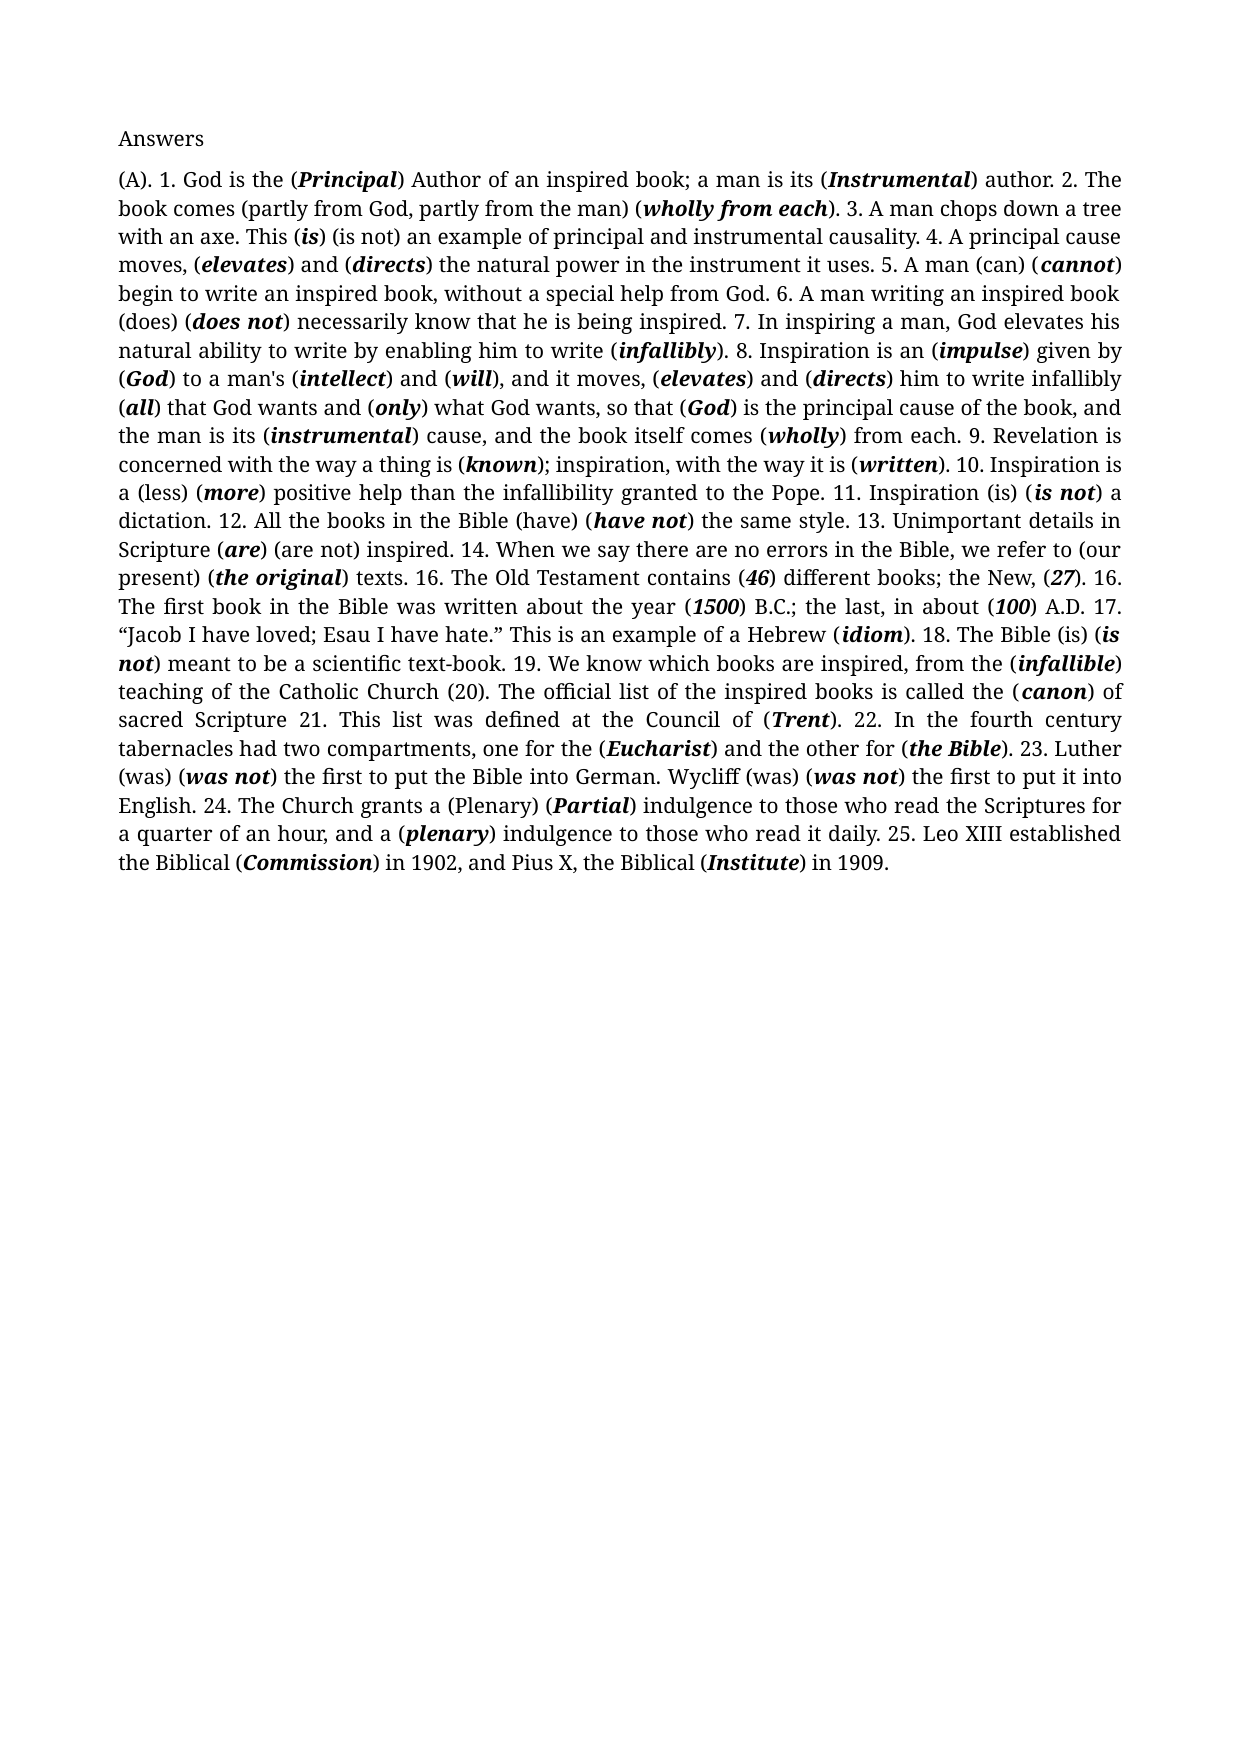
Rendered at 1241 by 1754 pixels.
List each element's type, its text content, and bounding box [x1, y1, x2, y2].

text (A). 1. God is the (Principal) Author of an inspired book; a man is its (Instrumental) author. 2. The book comes (partly from God, partly from the man) (wholly from each). 3. A man chops down a tree with an axe. This (is) (is not) an example of principal and instrumental causality. 4. A principal cause moves, (elevates) and (directs) the natural power in the instrument it uses. 5. A man (can) (cannot) begin to write an inspired book, without a special help from God. 6. A man writing an inspired book (does) (does not) necessarily know that he is being inspired. 7. In inspiring a man, God elevates his natural ability to write by enabling him to write (infallibly). 8. Inspiration is an (impulse) given by (God) to a man's (intellect) and (will), and it moves, (elevates) and (directs) him to write infallibly (all) that God wants and (only) what God wants, so that (God) is the principal cause of the book, and the man is its (instrumental) cause, and the book itself comes (wholly) from each. 9. Revelation is concerned with the way a thing is (known); inspiration, with the way it is (written). 10. Inspiration is a (less) (more) positive help than the infallibility granted to the Pope. 11. Inspiration (is) (is not) a dictation. 12. All the books in the Bible (have) (have not) the same style. 13. Unimportant details in Scripture (are) (are not) inspired. 14. When we say there are no errors in the Bible, we refer to (our present) (the original) texts. 16. The Old Testament contains (46) different books; the New, (27). 16. The first book in the Bible was written about the year (1500) B.C.; the last, in about (100) A.D. 17. “Jacob I have loved; Esau I have hate.” This is an example of a Hebrew (idiom). 18. The Bible (is) (is not) meant to be a scientific text-book. 19. We know which books are inspired, from the (infallible) teaching of the Catholic Church (20). The official list of the inspired books is called the (canon) of sacred Scripture 21. This list was defined at the Council of (Trent). 22. In the fourth century tabernacles had two compartments, one for the (Eucharist) and the other for (the Bible). 23. Luther (was) (was not) the first to put the Bible into German. Wycliff (was) (was not) the first to put it into English. 24. The Church grants a (Plenary) (Partial) indulgence to those who read the Scriptures for a quarter of an hour, and a (plenary) indulgence to those who read it daily. 25. Leo XIII established the Biblical (Commission) in 1902, and Pius X, the Biblical (Institute) in 1909. [118, 165, 1122, 876]
text Answers [118, 124, 1122, 153]
